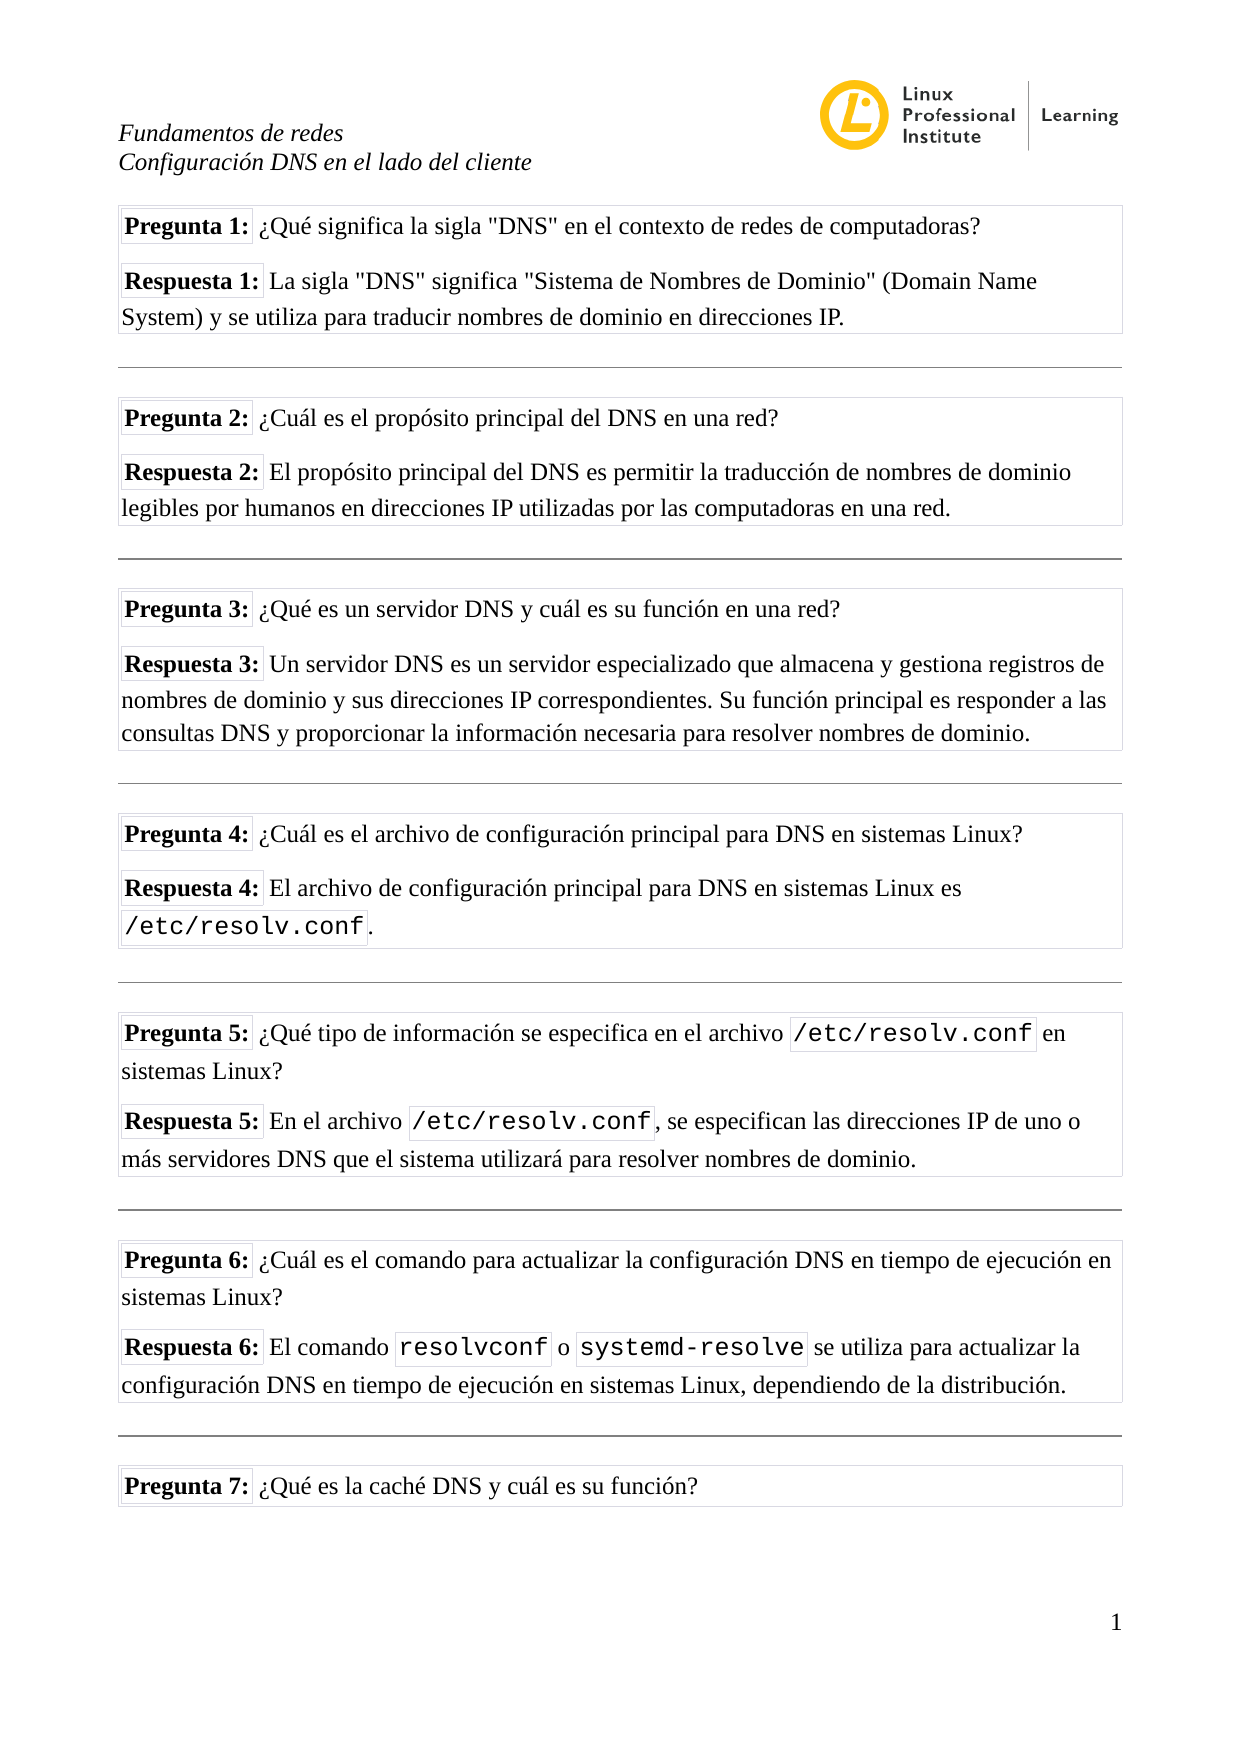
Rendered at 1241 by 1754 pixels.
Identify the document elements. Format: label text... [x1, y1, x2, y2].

text Respuesta 6: El comando resolvconf o systemd-resolve se utiliza para actualizar la configuración DNS en tiempo de ejecución en sistemas Linux, dependiendo de la distribución. [119, 1326, 1122, 1402]
text Respuesta 2: El propósito principal del DNS es permitir la traducción de nombres de dominio legibles por humanos en direcciones IP utilizadas por las computadoras en una red. [119, 451, 1122, 525]
picture [819, 79, 1119, 151]
text Pregunta 2: ¿Cuál es el propósito principal del DNS en una red? [119, 398, 1122, 434]
text Pregunta 7: ¿Qué es la caché DNS y cuál es su función? [119, 1466, 1122, 1506]
text Pregunta 5: ¿Qué tipo de información se especifica en el archivo /etc/resolv.conf en sistemas Linux? [119, 1013, 1122, 1084]
text Respuesta 1: La sigla "DNS" significa "Sistema de Nombres de Dominio" (Domain Name System) y se utiliza para traducir nombres de dominio en direcciones IP. [119, 260, 1122, 333]
text Pregunta 1: ¿Qué significa la sigla "DNS" en el contexto de redes de computadoras? [119, 206, 1122, 243]
text Pregunta 4: ¿Cuál es el archivo de configuración principal para DNS en sistemas Linux? [119, 814, 1122, 851]
text Respuesta 5: En el archivo /etc/resolv.conf, se especifican las direcciones IP de uno o más servidores DNS que el sistema utilizará para resolver nombres de dominio. [119, 1100, 1122, 1176]
text Respuesta 4: El archivo de configuración principal para DNS en sistemas Linux es /etc/resolv.conf. [119, 867, 1122, 948]
text Respuesta 3: Un servidor DNS es un servidor especializado que almacena y gestiona registros de nombres de dominio y sus direcciones IP correspondientes. Su función principal es responder a las consultas DNS y proporcionar la información necesaria para resolver nombres de dominio. [119, 643, 1122, 750]
text Pregunta 3: ¿Qué es un servidor DNS y cuál es su función en una red? [119, 589, 1122, 626]
text Pregunta 6: ¿Cuál es el comando para actualizar la configuración DNS en tiempo de ejecución en sistemas Linux? [119, 1241, 1122, 1310]
